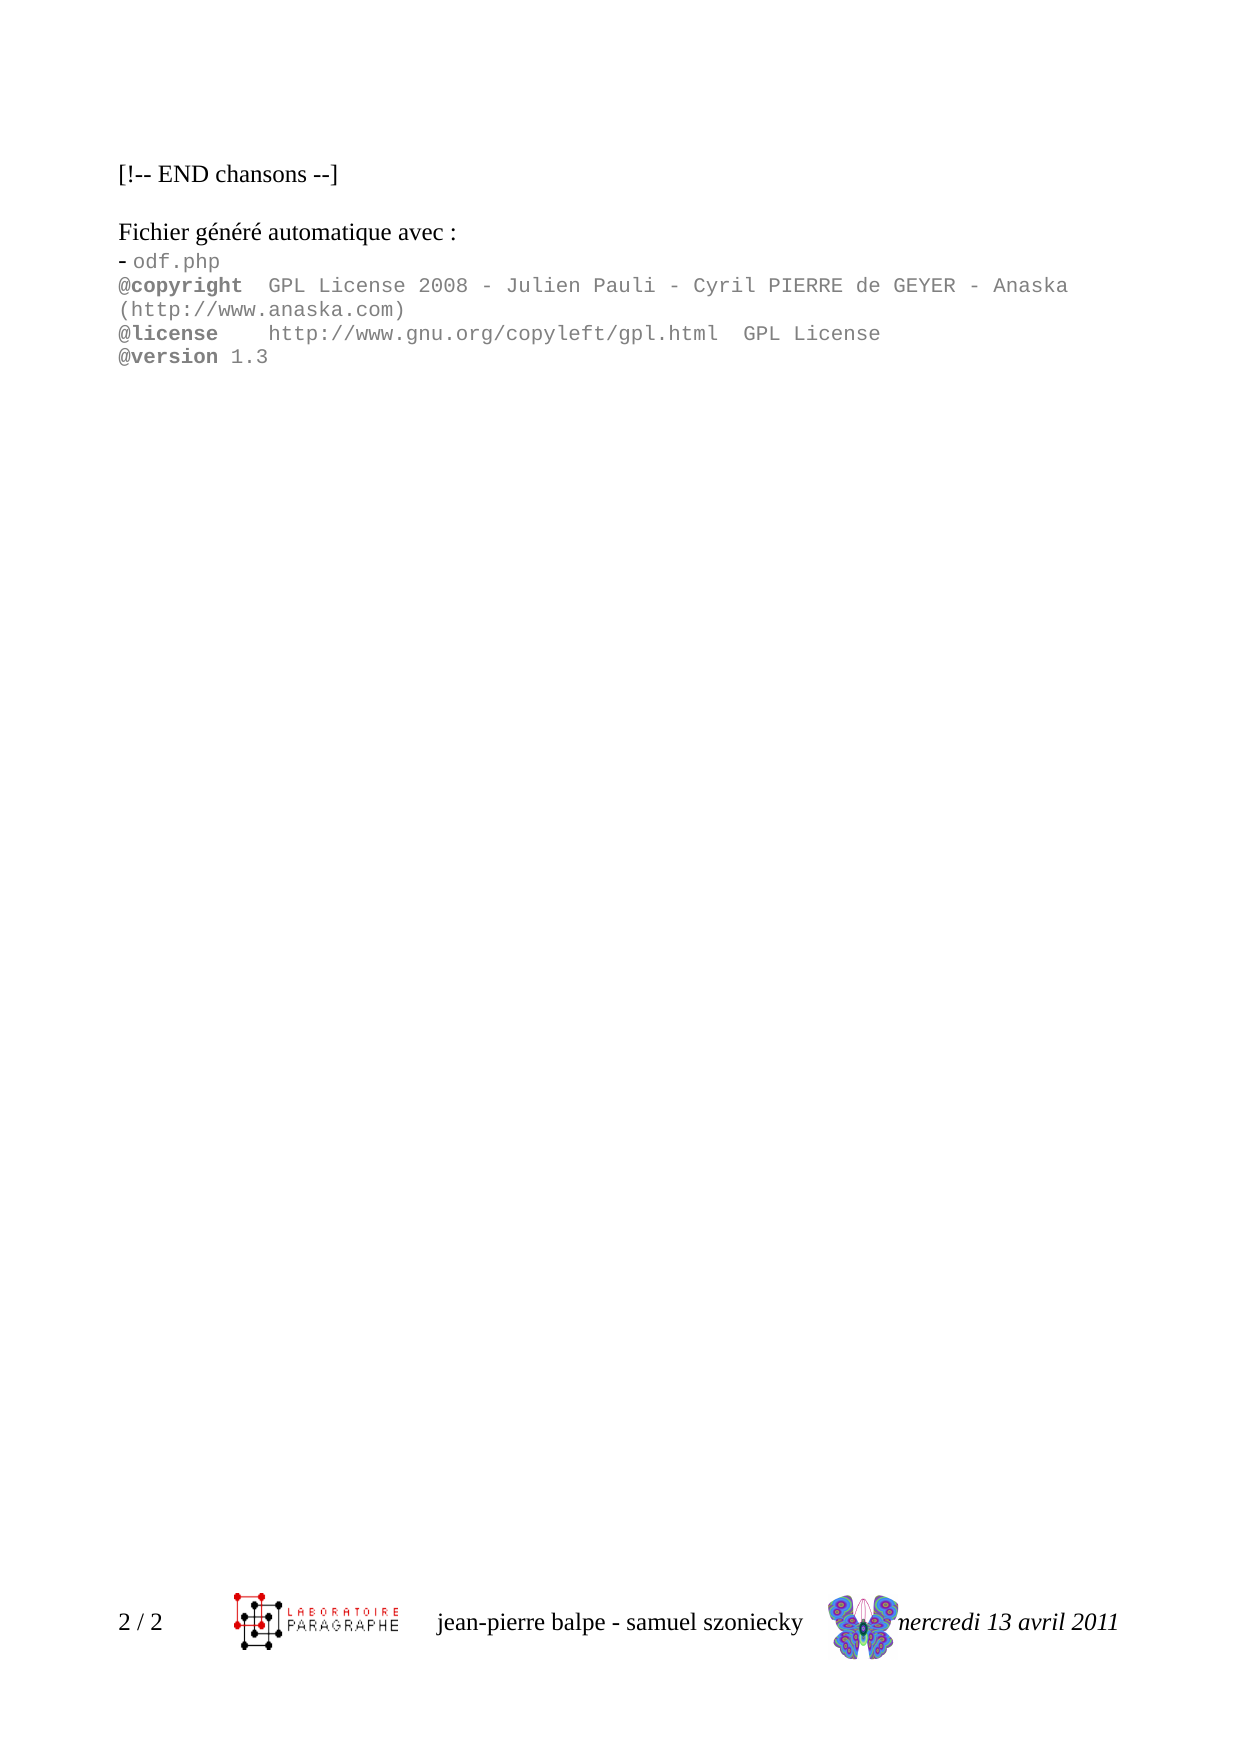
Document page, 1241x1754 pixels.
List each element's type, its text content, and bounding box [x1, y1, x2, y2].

text @license http://www.gnu.org/copyleft/gpl.html GPL License [118, 322, 1122, 346]
picture [234, 1593, 398, 1650]
picture [827, 1594, 899, 1660]
text Fichier généré automatique avec : [118, 217, 1122, 246]
text @version 1.3 [118, 346, 1122, 370]
text - odf.php [118, 246, 1122, 275]
text @copyright GPL License 2008 - Julien Pauli - Cyril PIERRE de GEYER - Anaska (http://www.anaska.com) [118, 275, 1122, 322]
text [!-- END chansons --] [118, 159, 1122, 188]
